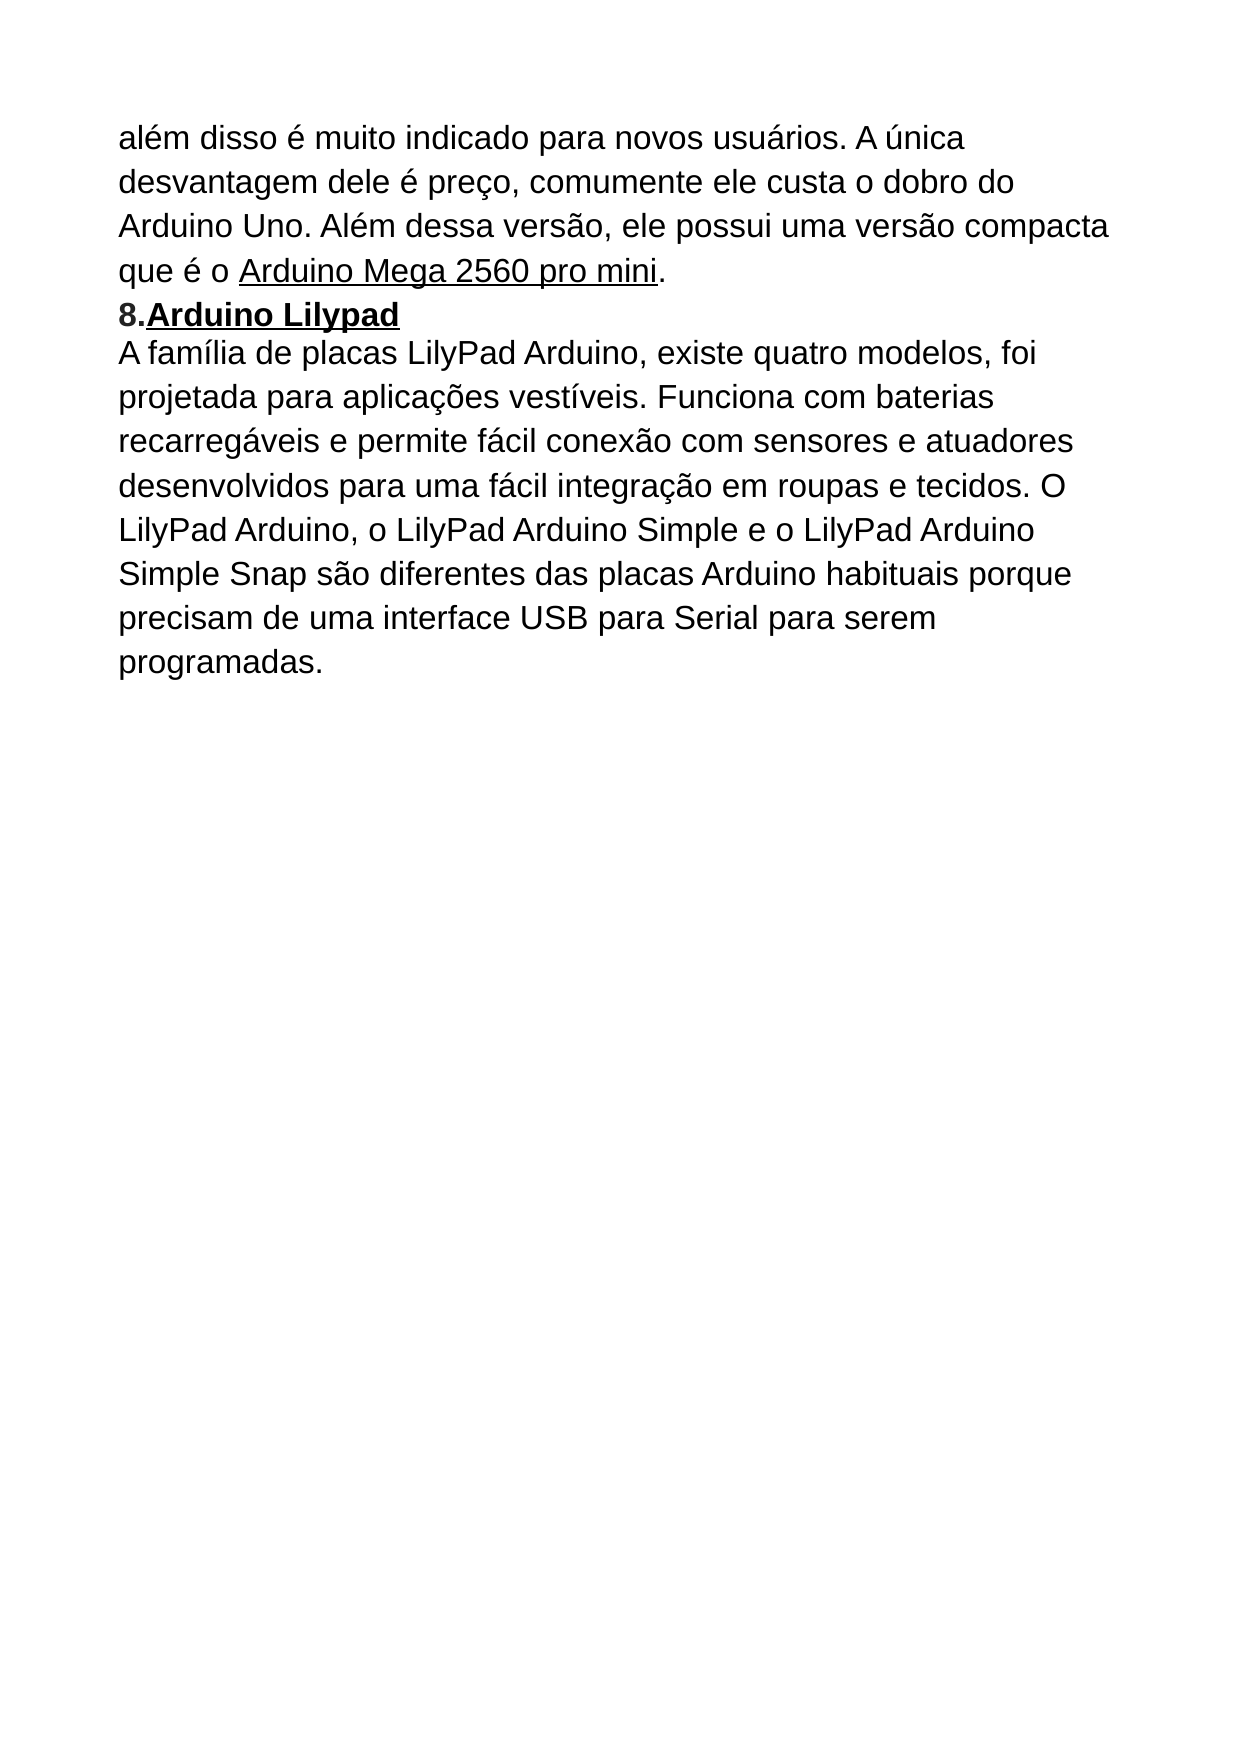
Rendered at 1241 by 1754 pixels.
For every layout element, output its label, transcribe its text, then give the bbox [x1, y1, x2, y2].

text A família de placas LilyPad Arduino, existe quatro modelos, foi projetada para aplicações vestíveis. Funciona com baterias recarregáveis e permite fácil conexão com sensores e atuadores desenvolvidos para uma fácil integração em roupas e tecidos. O LilyPad Arduino, o LilyPad Arduino Simple e o LilyPad Arduino Simple Snap são diferentes das placas Arduino habituais porque precisam de uma interface USB para Serial para serem programadas. [118, 333, 1122, 681]
text além disso é muito indicado para novos usuários. A única desvantagem dele é preço, comumente ele custa o dobro do Arduino Uno. Além dessa versão, ele possui uma versão compacta que é o Arduino Mega 2560 pro mini. [118, 118, 1122, 289]
subtitle 8.Arduino Lilypad [118, 295, 1122, 333]
